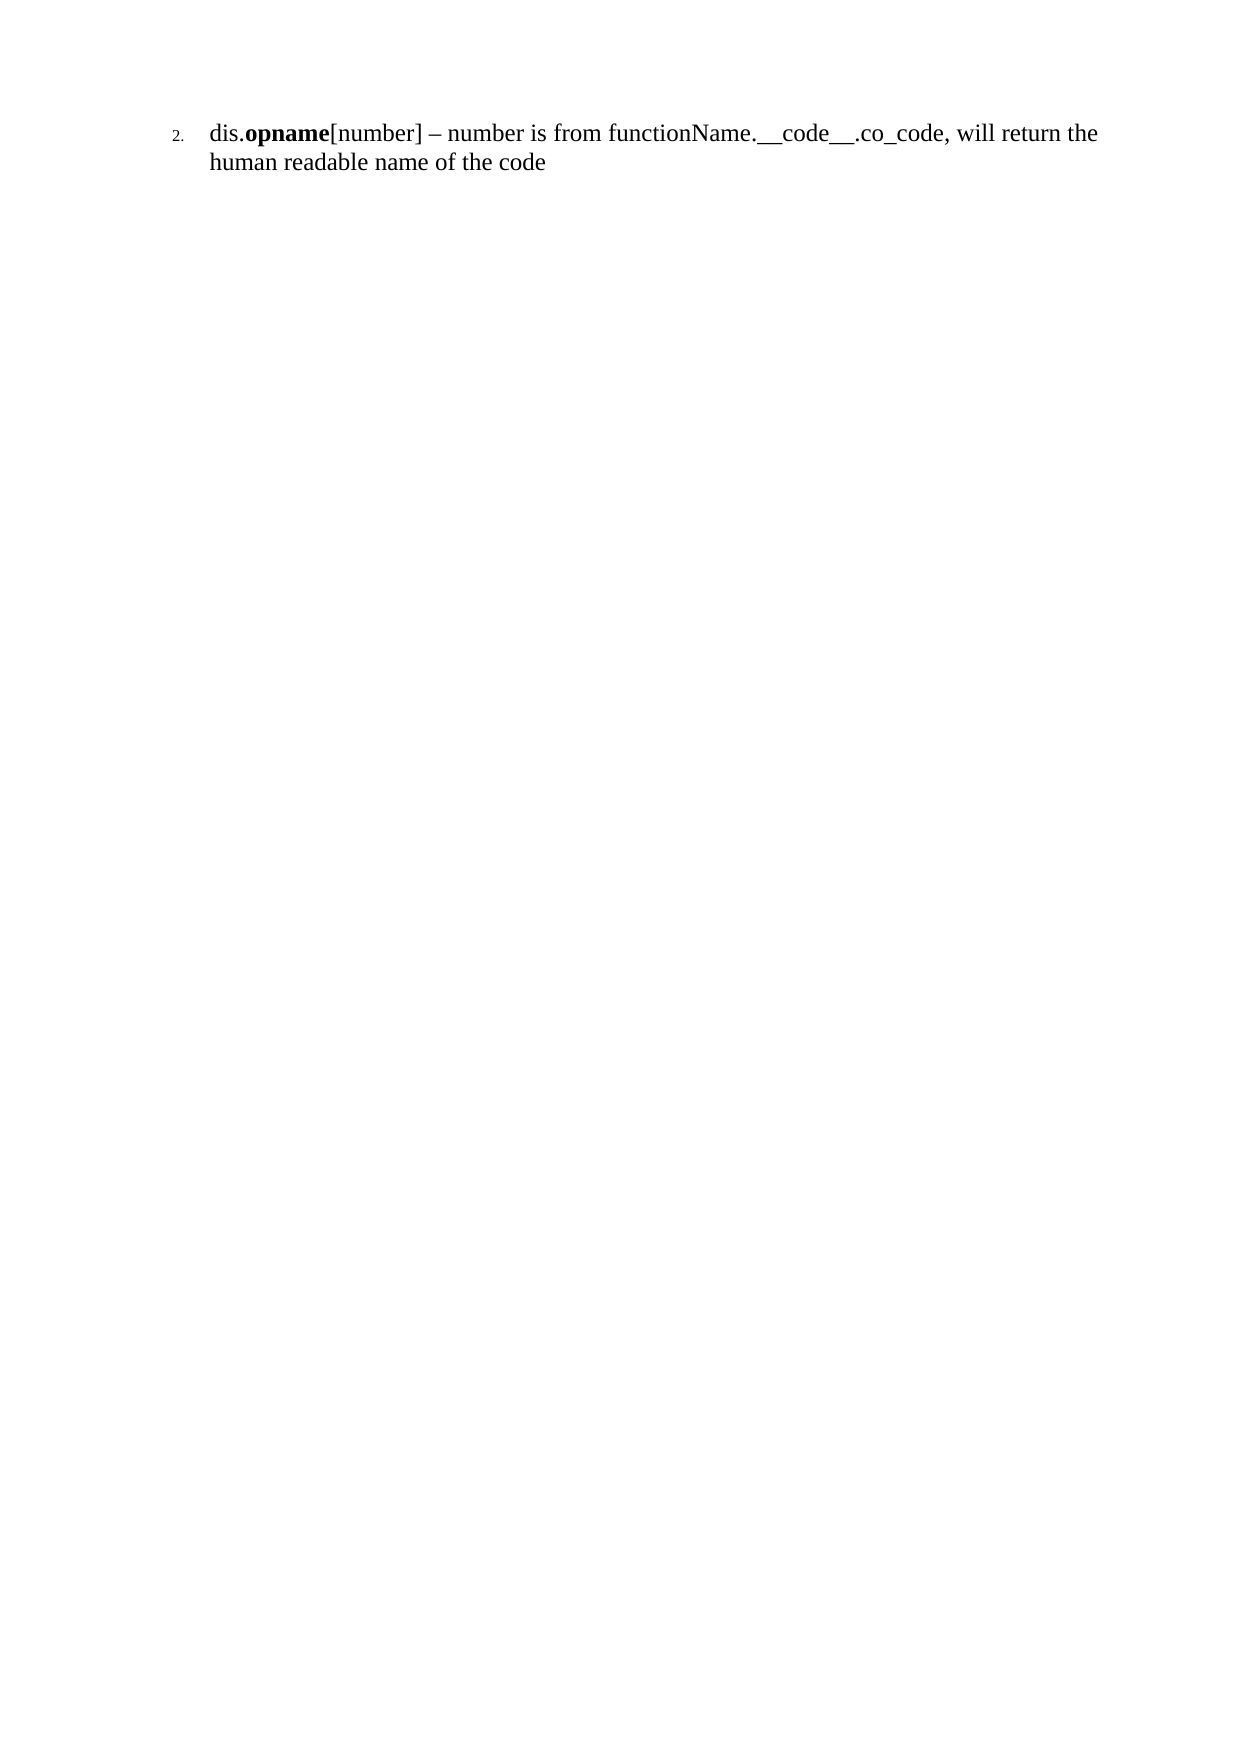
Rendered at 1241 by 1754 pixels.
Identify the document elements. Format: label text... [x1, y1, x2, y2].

list dis.opname[number] – number is from functionName.__code__.co_code, will return the human readable name of the code [172, 118, 1123, 176]
